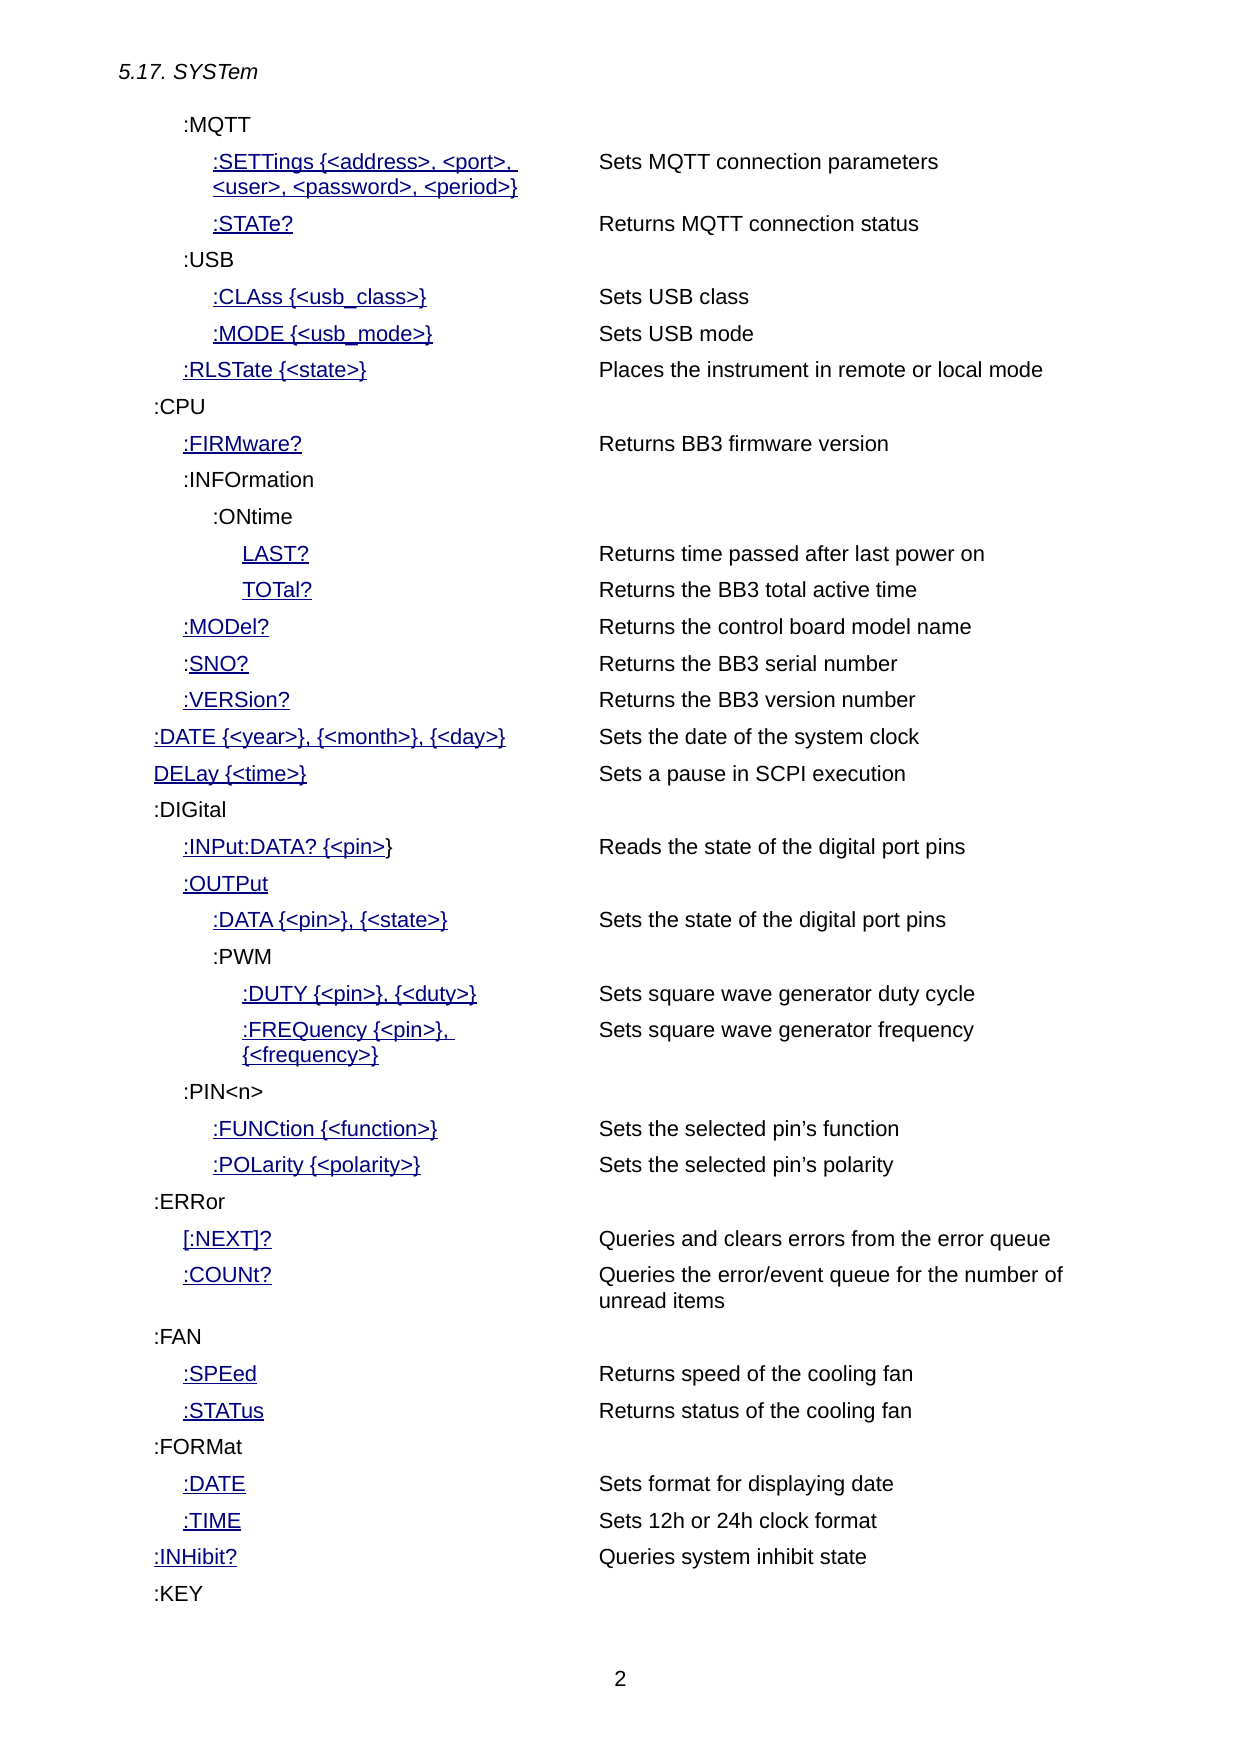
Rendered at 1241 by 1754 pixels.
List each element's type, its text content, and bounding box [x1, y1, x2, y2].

table_cell :INFOrmation [118, 461, 593, 498]
table_cell Returns MQTT connection status [593, 205, 1122, 241]
table_cell :DUTY {<pin>}, {<duty>} [118, 975, 593, 1011]
table_cell Sets format for displaying date [593, 1465, 1122, 1502]
table_cell Sets a pause in SCPI execution [593, 755, 1122, 791]
table_cell Returns the BB3 serial number [593, 645, 1122, 681]
table_cell :VERSion? [118, 681, 593, 718]
table_cell [593, 938, 1122, 975]
table_cell Sets square wave generator duty cycle [593, 975, 1122, 1011]
table_cell [593, 498, 1122, 535]
table_cell :SPEed [118, 1355, 593, 1392]
table_cell [593, 791, 1122, 828]
table_cell [593, 1073, 1122, 1110]
table_cell Queries system inhibit state [593, 1539, 1122, 1575]
table_cell Sets square wave generator frequency [593, 1011, 1122, 1073]
table_cell :INHibit? [118, 1539, 593, 1575]
table_cell Sets the selected pin’s polarity [593, 1147, 1122, 1183]
table_cell [593, 241, 1122, 278]
table_cell [593, 1183, 1122, 1220]
table_cell :USB [118, 241, 593, 278]
table_cell :SNO? [118, 645, 593, 681]
table_cell Returns the BB3 total active time [593, 571, 1122, 608]
table_cell [593, 388, 1122, 425]
table_cell [:NEXT]? [118, 1220, 593, 1257]
table_cell :DATA {<pin>}, {<state>} [118, 901, 593, 938]
table_cell :SETTings {<address>, <port>, <user>, <password>, <period>} [118, 143, 593, 205]
table_cell :OUTPut [118, 865, 593, 901]
table_cell [593, 865, 1122, 901]
table_cell [593, 106, 1122, 143]
table_cell :FAN [118, 1319, 593, 1355]
table_cell :MODel? [118, 608, 593, 645]
table_cell Sets USB class [593, 278, 1122, 315]
table_cell [593, 461, 1122, 498]
table_cell :PIN<n> [118, 1073, 593, 1110]
table_cell Sets MQTT connection parameters [593, 143, 1122, 205]
table_cell :KEY [118, 1575, 593, 1612]
table_cell Queries the error/event queue for the number of unread items [593, 1257, 1122, 1318]
table_cell :ERRor [118, 1183, 593, 1220]
table_cell :MQTT [118, 106, 593, 143]
table_cell :STATe? [118, 205, 593, 241]
table_cell :DIGital [118, 791, 593, 828]
table_cell [593, 1575, 1122, 1612]
table_cell Returns status of the cooling fan [593, 1392, 1122, 1428]
table_cell [593, 1319, 1122, 1355]
table_cell :TIME [118, 1502, 593, 1538]
table_cell :FUNCtion {<function>} [118, 1110, 593, 1147]
table_cell Sets 12h or 24h clock format [593, 1502, 1122, 1538]
table_cell Sets the date of the system clock [593, 718, 1122, 755]
table_cell :FREQuency {<pin>}, {<frequency>} [118, 1011, 593, 1073]
table_cell Returns the BB3 version number [593, 681, 1122, 718]
table_cell LAST? [118, 535, 593, 571]
table_cell Returns BB3 firmware version [593, 425, 1122, 461]
table_cell Returns time passed after last power on [593, 535, 1122, 571]
table_cell :STATus [118, 1392, 593, 1428]
table_cell TOTal? [118, 571, 593, 608]
table_cell Places the instrument in remote or local mode [593, 351, 1122, 388]
table_cell :CLAss {<usb_class>} [118, 278, 593, 315]
table_cell :RLSTate {<state>} [118, 351, 593, 388]
table_cell :FORMat [118, 1429, 593, 1465]
table_cell :MODE {<usb_mode>} [118, 315, 593, 351]
table_cell Returns speed of the cooling fan [593, 1355, 1122, 1392]
table_cell Reads the state of the digital port pins [593, 828, 1122, 865]
table_cell :ONtime [118, 498, 593, 535]
table_cell Queries and clears errors from the error queue [593, 1220, 1122, 1257]
table_cell [593, 1429, 1122, 1465]
table_cell Sets the state of the digital port pins [593, 901, 1122, 938]
table_cell :DATE [118, 1465, 593, 1502]
table_cell Sets the selected pin’s function [593, 1110, 1122, 1147]
table_cell Sets USB mode [593, 315, 1122, 351]
table_cell :DATE {<year>}, {<month>}, {<day>} [118, 718, 593, 755]
table_cell Returns the control board model name [593, 608, 1122, 645]
table_cell :PWM [118, 938, 593, 975]
table_cell :POLarity {<polarity>} [118, 1147, 593, 1183]
table_cell :COUNt? [118, 1257, 593, 1318]
table_cell :CPU [118, 388, 593, 425]
table_cell :INPut:DATA? {<pin>} [118, 828, 593, 865]
table_cell :FIRMware? [118, 425, 593, 461]
table_cell DELay {<time>} [118, 755, 593, 791]
